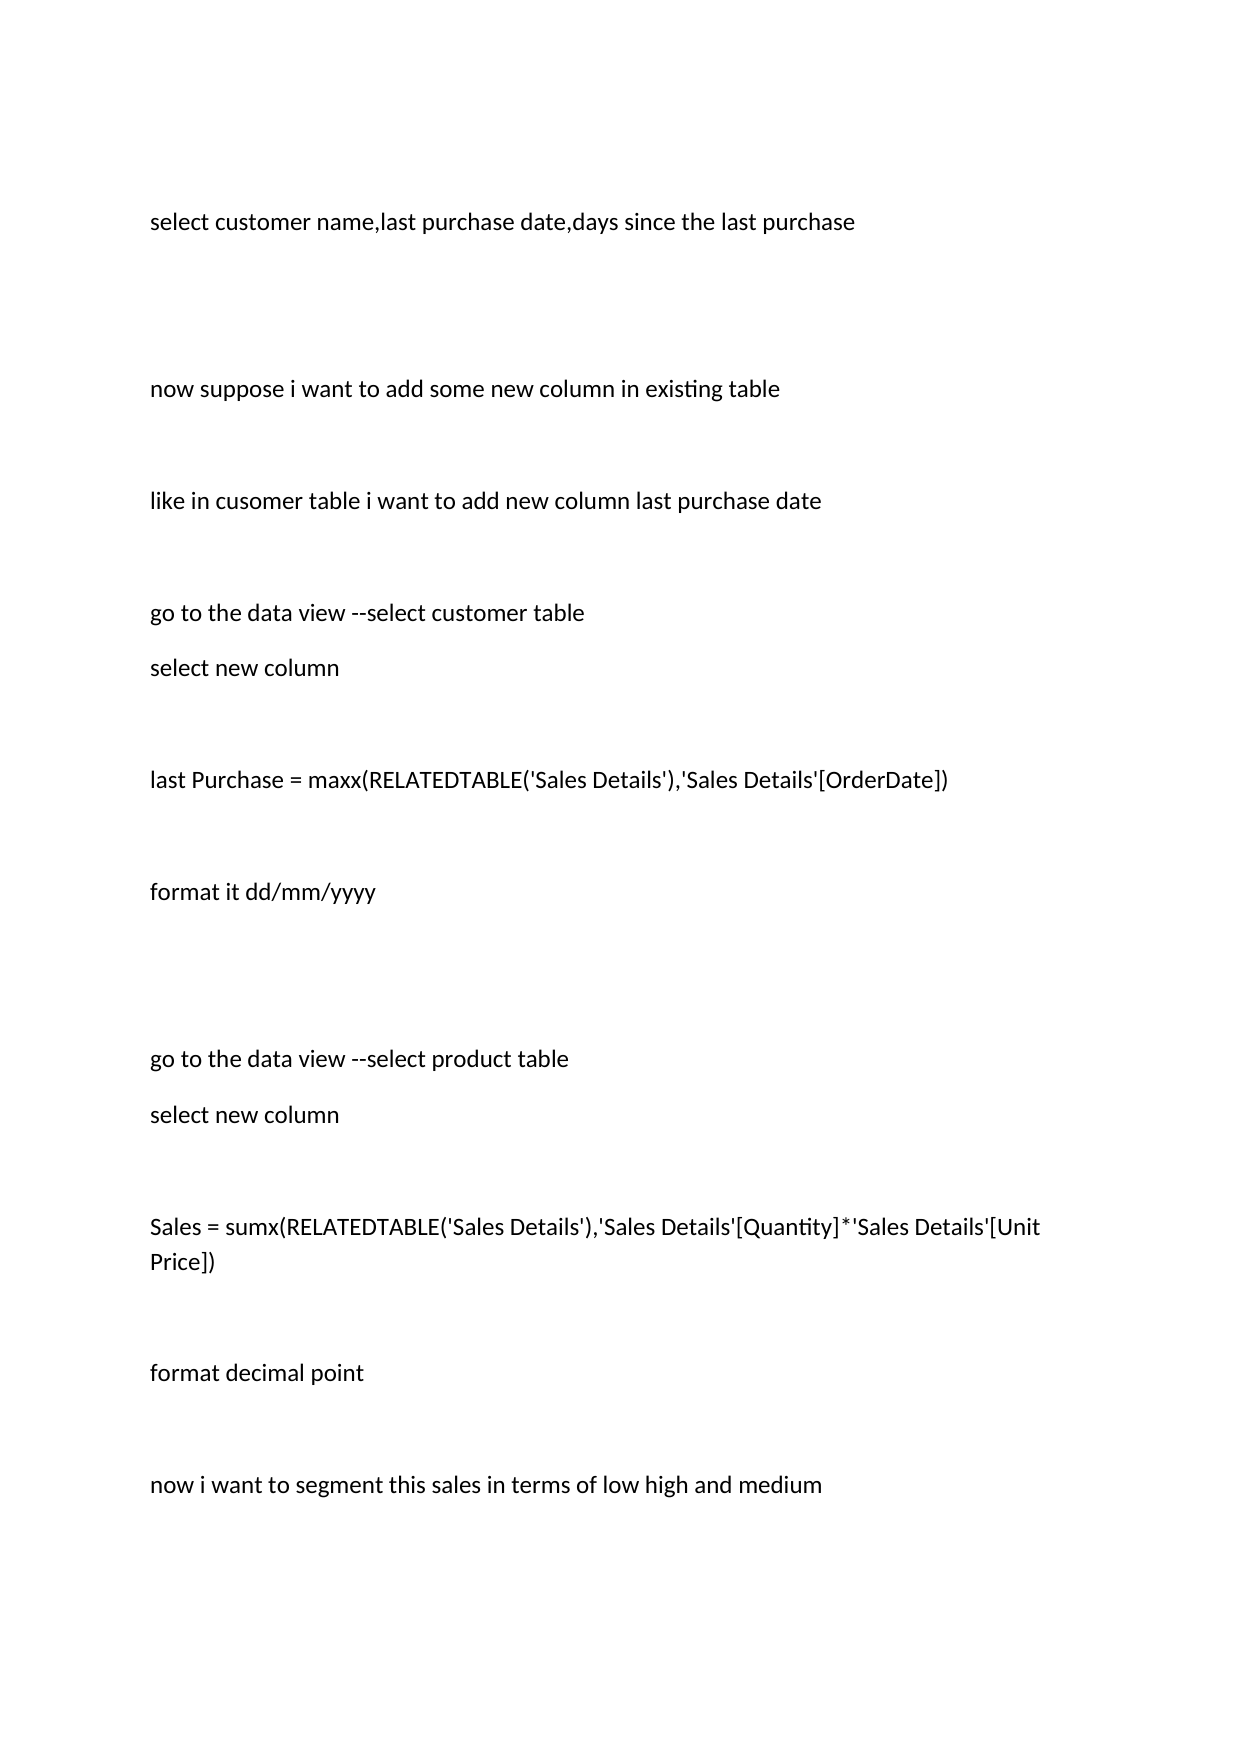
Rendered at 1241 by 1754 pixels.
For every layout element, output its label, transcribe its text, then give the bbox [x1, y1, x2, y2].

text now i want to segment this sales in terms of low high and medium [150, 1469, 1090, 1500]
text like in cusomer table i want to add new column last purchase date [150, 485, 1090, 516]
text go to the data view --select customer table [150, 597, 1090, 627]
text format decimal point [150, 1357, 1090, 1388]
text go to the data view --select product table [150, 1043, 1090, 1074]
text last Purchase = maxx(RELATEDTABLE('Sales Details'),'Sales Details'[OrderDate]) [150, 764, 1090, 795]
text format it dd/mm/yyyy [150, 876, 1090, 906]
text Sales = sumx(RELATEDTABLE('Sales Details'),'Sales Details'[Quantity]*'Sales Details'[Unit Price]) [150, 1211, 1090, 1276]
text select customer name,last purchase date,days since the last purchase [150, 206, 1090, 236]
text now suppose i want to add some new column in existing table [150, 373, 1090, 404]
text select new column [150, 652, 1090, 683]
text select new column [150, 1099, 1090, 1130]
